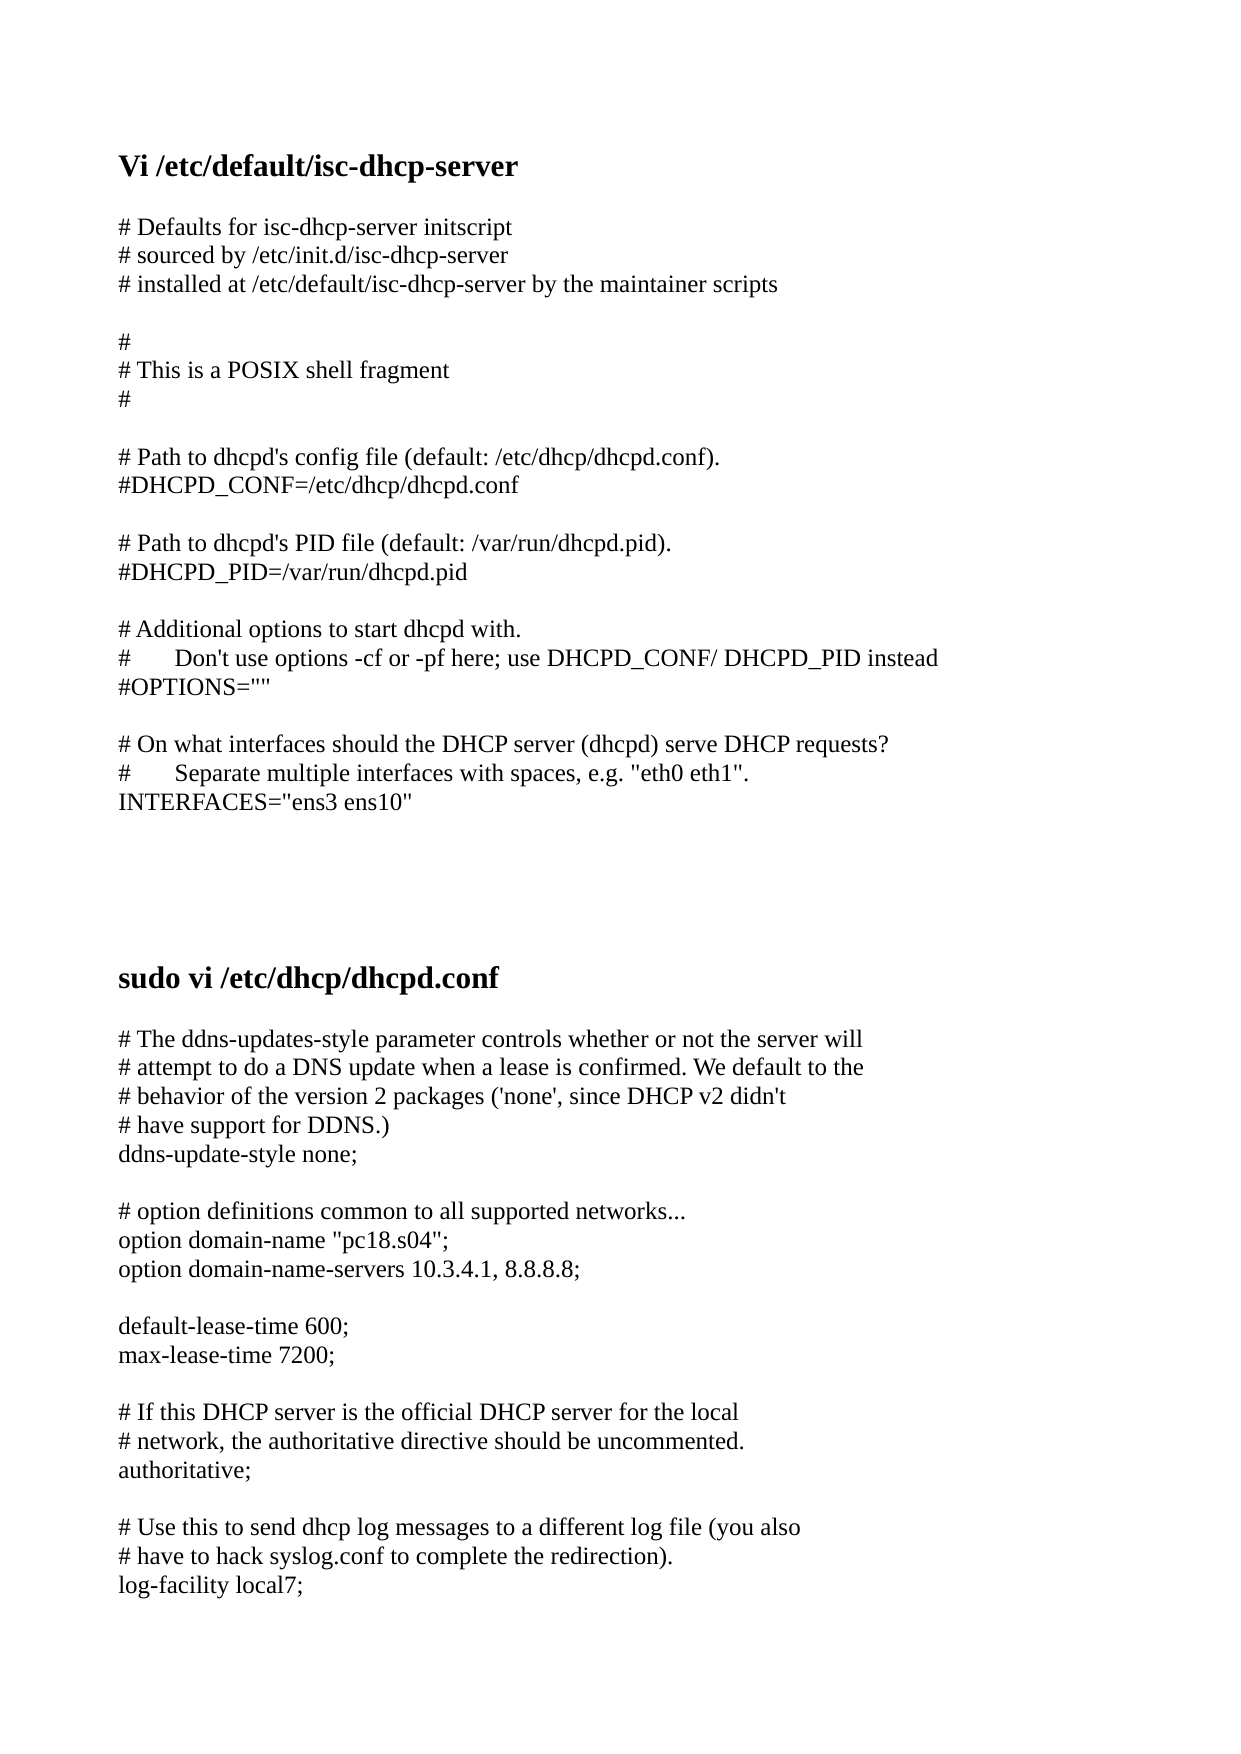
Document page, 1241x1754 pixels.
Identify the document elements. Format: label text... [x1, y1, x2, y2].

text # behavior of the version 2 packages ('none', since DHCP v2 didn't [118, 1081, 1122, 1110]
text log-facility local7; [118, 1570, 1122, 1599]
text # have support for DDNS.) [118, 1110, 1122, 1139]
text # installed at /etc/default/isc-dhcp-server by the maintainer scripts [118, 269, 1122, 298]
text #OPTIONS="" [118, 672, 1122, 700]
text # This is a POSIX shell fragment [118, 355, 1122, 384]
text # [118, 384, 1122, 413]
text # Use this to send dhcp log messages to a different log file (you also [118, 1512, 1122, 1541]
text authoritative; [118, 1455, 1122, 1484]
text INTERFACES="ens3 ens10" [118, 787, 1122, 815]
text # Additional options to start dhcpd with. [118, 614, 1122, 643]
text # network, the authoritative directive should be uncommented. [118, 1426, 1122, 1455]
text # Separate multiple interfaces with spaces, e.g. "eth0 eth1". [118, 758, 1122, 787]
text option domain-name "pc18.s04"; [118, 1225, 1122, 1254]
text #DHCPD_PID=/var/run/dhcpd.pid [118, 557, 1122, 585]
text default-lease-time 600; [118, 1311, 1122, 1340]
text # Defaults for isc-dhcp-server initscript [118, 212, 1122, 240]
text # If this DHCP server is the official DHCP server for the local [118, 1397, 1122, 1426]
text Vi /etc/default/isc-dhcp-server [118, 147, 1122, 183]
text ddns-update-style none; [118, 1139, 1122, 1167]
text option domain-name-servers 10.3.4.1, 8.8.8.8; [118, 1254, 1122, 1282]
text # Don't use options -cf or -pf here; use DHCPD_CONF/ DHCPD_PID instead [118, 643, 1122, 672]
text # Path to dhcpd's PID file (default: /var/run/dhcpd.pid). [118, 528, 1122, 557]
text max-lease-time 7200; [118, 1340, 1122, 1369]
text # attempt to do a DNS update when a lease is confirmed. We default to the [118, 1052, 1122, 1081]
text # On what interfaces should the DHCP server (dhcpd) serve DHCP requests? [118, 729, 1122, 758]
text # [118, 327, 1122, 355]
text # sourced by /etc/init.d/isc-dhcp-server [118, 240, 1122, 269]
text # The ddns-updates-style parameter controls whether or not the server will [118, 1024, 1122, 1052]
text sudo vi /etc/dhcp/dhcpd.conf [118, 959, 1122, 995]
text # option definitions common to all supported networks... [118, 1196, 1122, 1225]
text # Path to dhcpd's config file (default: /etc/dhcp/dhcpd.conf). [118, 442, 1122, 470]
text # have to hack syslog.conf to complete the redirection). [118, 1541, 1122, 1570]
text #DHCPD_CONF=/etc/dhcp/dhcpd.conf [118, 470, 1122, 499]
